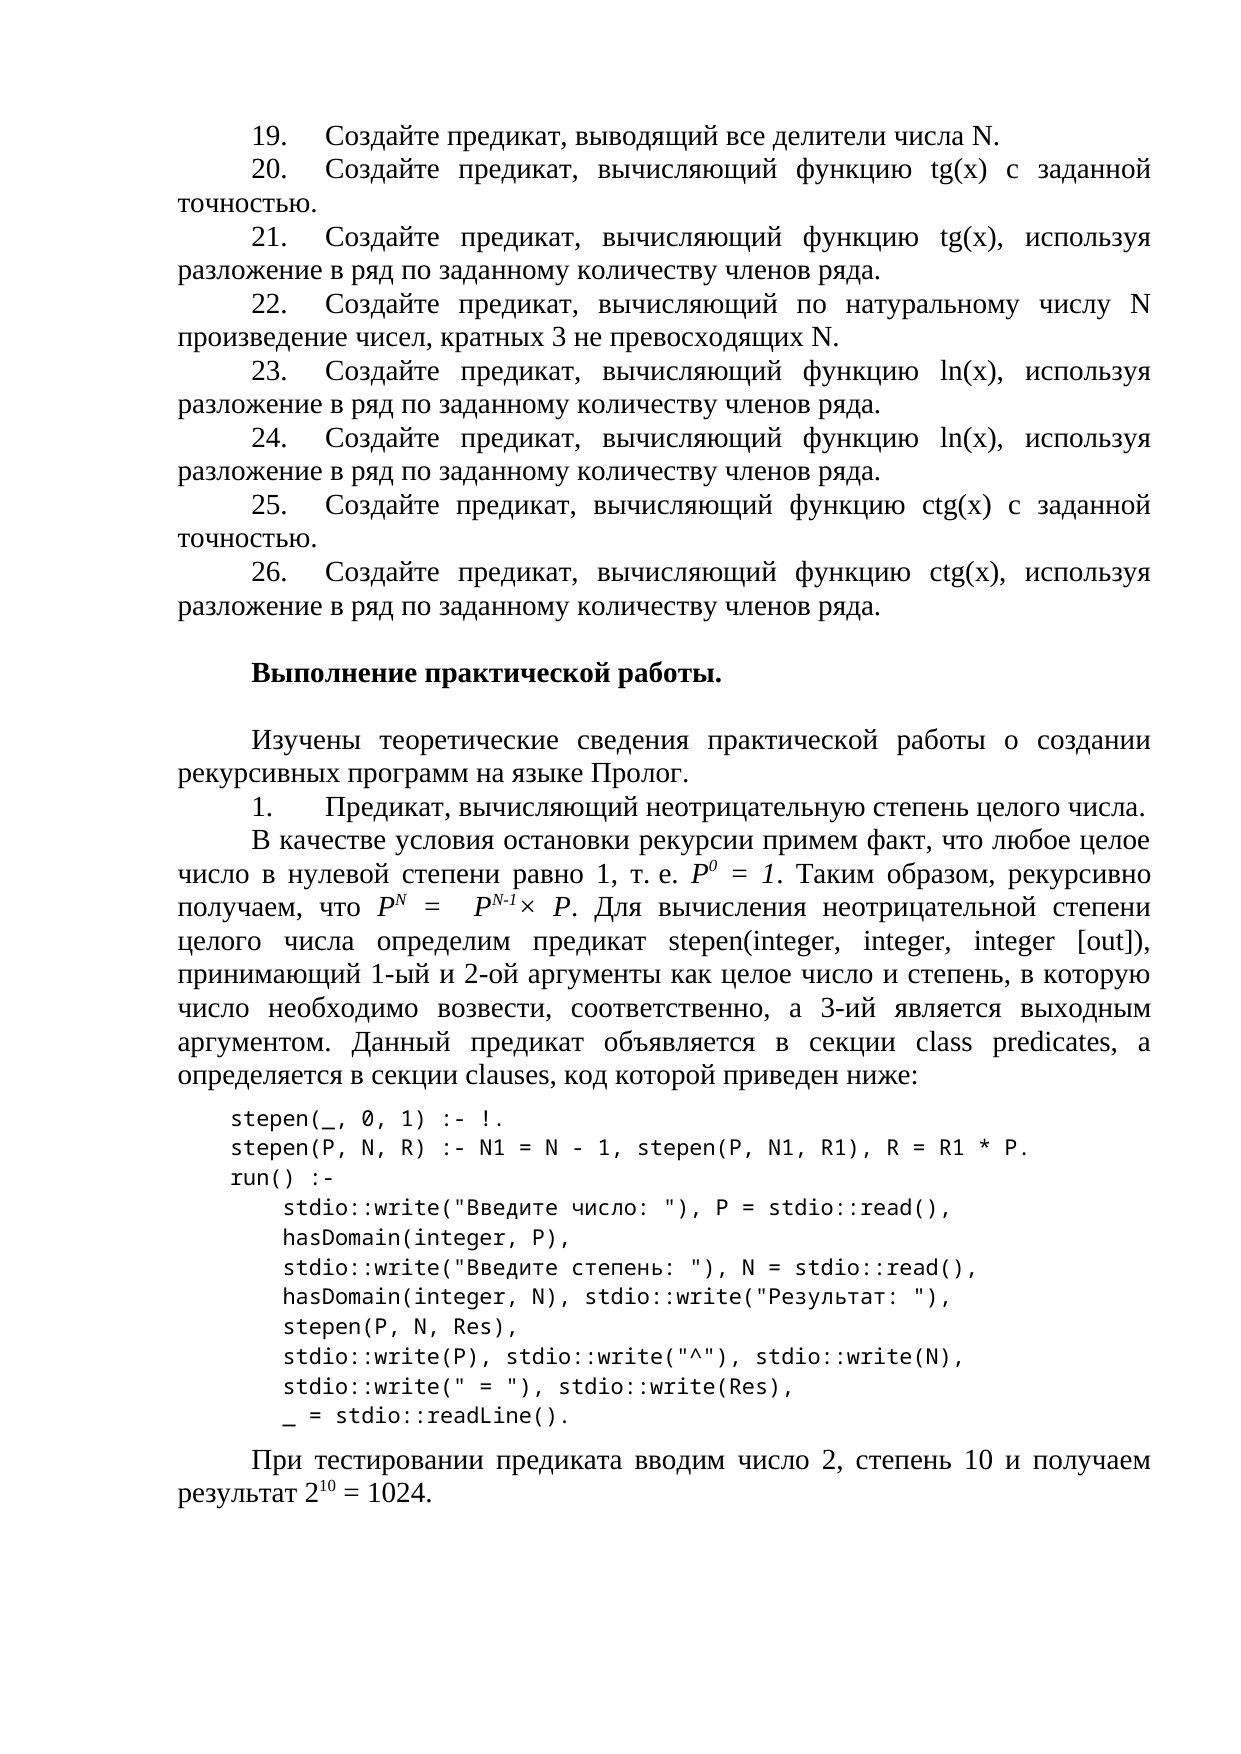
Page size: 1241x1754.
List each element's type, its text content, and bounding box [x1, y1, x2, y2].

list Создайте предикат, выводящий все делители числа N. [177, 118, 1152, 152]
text stdio::write("Введите степень: "), N = stdio::read(), [177, 1252, 1152, 1281]
text Выполнение практической работы. [177, 655, 1152, 688]
text При тестировании предиката вводим число 2, степень 10 и получаем результат 210 = 1024. [177, 1442, 1152, 1509]
list Создайте предикат, вычисляющий функцию tg(x) с заданной точностью. [177, 152, 1152, 219]
list Создайте предикат, вычисляющий функцию ctg(x) с заданной точностью. [177, 487, 1152, 554]
text stdio::write(P), stdio::write("^"), stdio::write(N), [177, 1341, 1152, 1371]
text stepen(P, N, R) :- N1 = N - 1, stepen(P, N1, R1), R = R1 * P. [177, 1132, 1152, 1162]
text stdio::write("Введите число: "), P = stdio::read(), [177, 1192, 1152, 1222]
text stepen(_, 0, 1) :- !. [177, 1103, 1152, 1132]
text В качестве условия остановки рекурсии примем факт, что любое целое число в нулевой степени равно 1, т. е. P0 = 1. Таким образом, рекурсивно получаем, что PN = PN-1× P. Для вычисления неотрицательной степени целого числа определим предикат stepen(integer, integer, integer [out]), принимающий 1-ый и 2-ой аргументы как целое число и степень, в которую число необходимо возвести, соответственно, а 3-ий является выходным аргументом. Данный предикат объявляется в секции class predicates, а определяется в секции clauses, код которой приведен ниже: [177, 822, 1152, 1091]
text Изучены теоретические сведения практической работы о создании рекурсивных программ на языке Пролог. [177, 722, 1152, 789]
text run() :- [177, 1162, 1152, 1192]
text _ = stdio::readLine(). [177, 1401, 1152, 1430]
list Создайте предикат, вычисляющий функцию tg(x), используя разложение в ряд по заданному количеству членов ряда. [177, 219, 1152, 286]
list Предикат, вычисляющий неотрицательную степень целого числа. [177, 789, 1152, 822]
list Создайте предикат, вычисляющий функцию ln(x), используя разложение в ряд по заданному количеству членов ряда. [177, 420, 1152, 487]
text stdio::write(" = "), stdio::write(Res), [177, 1371, 1152, 1401]
text hasDomain(integer, N), stdio::write("Результат: "), [177, 1281, 1152, 1311]
list Создайте предикат, вычисляющий функцию ln(x), используя разложение в ряд по заданному количеству членов ряда. [177, 353, 1152, 420]
list Создайте предикат, вычисляющий функцию ctg(x), используя разложение в ряд по заданному количеству членов ряда. [177, 554, 1152, 621]
list Создайте предикат, вычисляющий по натуральному числу N произведение чисел, кратных 3 не превосходящих N. [177, 286, 1152, 353]
text hasDomain(integer, P), [177, 1222, 1152, 1252]
text stepen(P, N, Res), [177, 1311, 1152, 1341]
